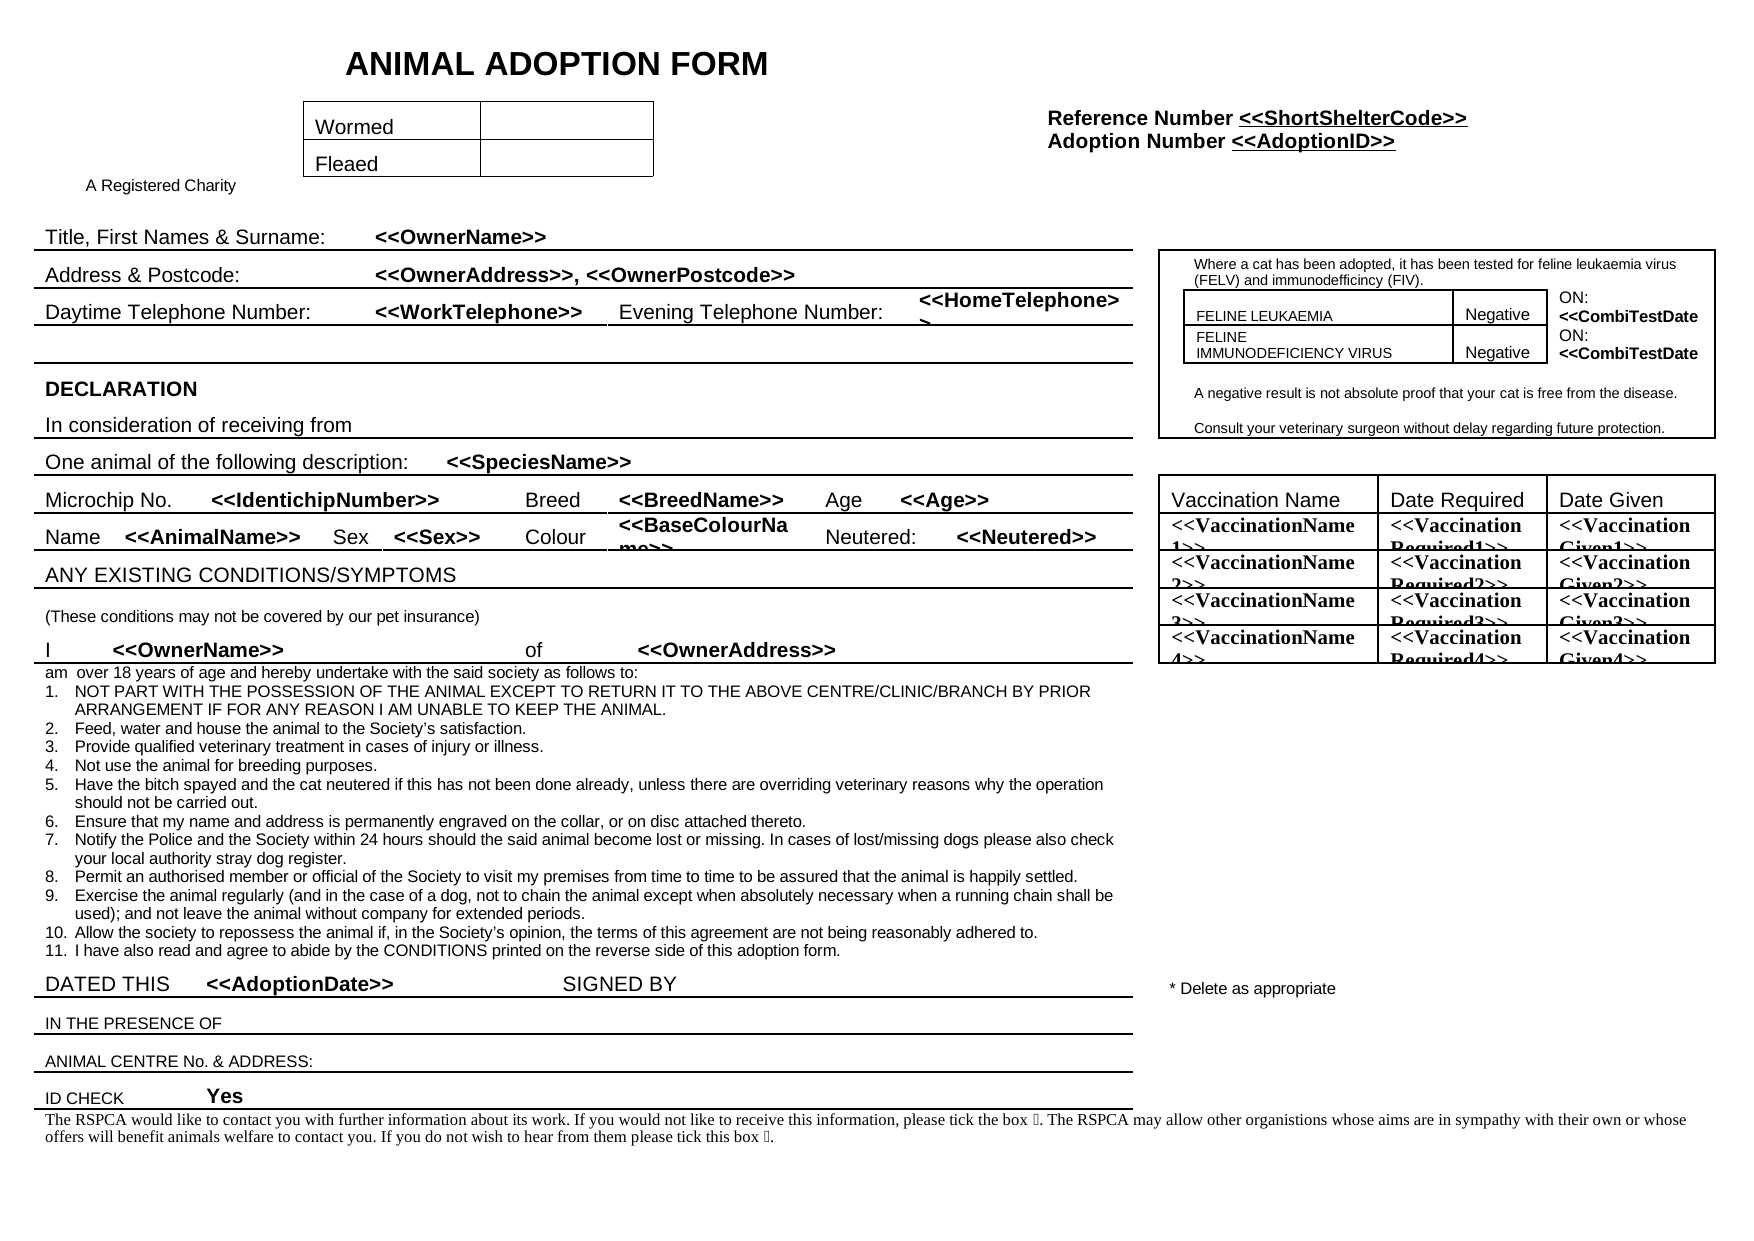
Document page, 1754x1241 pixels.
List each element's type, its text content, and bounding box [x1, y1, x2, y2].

table_cell FELINE IMMUNODEFICIENCY VIRUS [1185, 326, 1452, 362]
table_cell <<VaccinationGiven1>> [1548, 514, 1714, 549]
table_cell [1160, 326, 1183, 364]
table_cell Evening Telephone Number: [608, 289, 908, 324]
table_cell Date Required [1379, 476, 1546, 512]
table_cell ID CHECK [34, 1073, 195, 1108]
table_cell <<VaccinationGiven4>> [1548, 626, 1714, 662]
table_cell [1158, 1035, 1227, 1073]
table_cell <<Age>> [889, 476, 1133, 512]
table_cell (These conditions may not be covered by our pet insurance) [34, 589, 1133, 626]
table_cell ANIMAL CENTRE No. & ADDRESS: [34, 1035, 345, 1071]
table_cell Neutered: [814, 514, 945, 549]
table_cell <<VaccinationName1>> [1160, 514, 1377, 549]
table_cell ON: <<CombiTestDate>> [1548, 289, 1714, 326]
table_cell SIGNED BY [551, 960, 1133, 996]
table_header [1183, 214, 1716, 249]
table_cell Negative [1454, 326, 1546, 362]
table_cell <<VaccinationName4>> [1160, 626, 1377, 662]
table_cell IN THE PRESENCE OF [34, 998, 251, 1033]
table_cell [1133, 439, 1158, 476]
table_cell Address & Postcode: [34, 251, 364, 287]
table_cell Fleaed [304, 140, 480, 176]
table_cell [1133, 1073, 1158, 1110]
table_header [481, 102, 653, 139]
table_cell [251, 998, 1133, 1033]
table_cell [1133, 289, 1158, 326]
table_cell <<HomeTelephone>> [908, 289, 1133, 324]
table_cell [1481, 439, 1716, 474]
table_cell [1227, 1035, 1257, 1073]
table_cell am over 18 years of age and hereby undertake with the said society as follows to: NOT PART WITH THE POSSESSION OF THE ANIMAL EXCEPT TO RETURN IT TO THE ABOVE CENTRE/CLINIC/BRANCH BY PRIOR ARRANGEMENT IF FOR ANY REASON I AM UNABLE TO KEEP THE ANIMAL. Feed, water and house the animal to the Society’s satisfaction. Provide qualified veterinary treatment in cases of injury or illness. Not use the animal for breeding purposes. Have the bitch spayed and the cat neutered if this has not been done already, unless there are overriding veterinary reasons why the operation should not be carried out. Ensure that my name and address is permanently engraved on the collar, or on disc attached thereto. Notify the Police and the Society within 24 hours should the said animal become lost or missing. In cases of lost/missing dogs please also check your local authority stray dog register. Permit an authorised member or official of the Society to visit my premises from time to time to be assured that the animal is happily settled. Exercise the animal regularly (and in the case of a dog, not to chain the animal except when absolutely necessary when a running chain shall be used); and not leave the animal without company for extended periods. Allow the society to repossess the animal if, in the Society’s opinion, the terms of this agreement are not being reasonably adhered to. I have also read and agree to abide by the CONDITIONS printed on the reverse side of this adoption form. [34, 664, 1133, 960]
table_cell [1133, 998, 1158, 1035]
table_cell <<Neutered>> [945, 514, 1133, 549]
table_cell [345, 1035, 1133, 1071]
table_cell [1133, 664, 1716, 960]
table_cell <<VaccinationName3>> [1160, 589, 1377, 624]
table_cell Date Given [1548, 476, 1714, 512]
table_cell <<VaccinationRequired3>> [1379, 589, 1546, 624]
table_cell <<AdoptionDate>> [195, 960, 551, 996]
table_cell of [514, 626, 626, 662]
table_cell [1158, 1073, 1227, 1110]
table_cell Age [814, 476, 889, 512]
table_cell A negative result is not absolute proof that your cat is free from the disease. [1183, 364, 1714, 401]
table_cell One animal of the following description: [34, 439, 435, 474]
table_cell Sex [321, 514, 382, 549]
table_cell [1160, 364, 1183, 401]
table_cell Name [34, 514, 113, 549]
table_cell [1133, 251, 1158, 289]
table_cell DATED THIS [34, 960, 195, 996]
table_cell [1227, 1073, 1257, 1110]
table_cell [34, 326, 1133, 362]
table_cell [1258, 1073, 1282, 1110]
table_cell <<IdentichipNumber>> [200, 476, 514, 512]
table_cell * Delete as appropriate [1158, 960, 1716, 998]
table_cell <<VaccinationRequired4>> [1379, 626, 1546, 662]
table_cell I [34, 626, 101, 662]
table_cell [1258, 1035, 1282, 1073]
table_cell [1160, 289, 1183, 326]
table_header [1133, 214, 1158, 251]
table_cell [1133, 626, 1158, 664]
table_cell <<AnimalName>> [113, 514, 321, 549]
table_cell Daytime Telephone Number: [34, 289, 364, 324]
table_cell [1133, 514, 1158, 551]
table_cell [1133, 551, 1158, 589]
table_cell [1283, 1035, 1716, 1073]
table_cell [1133, 589, 1158, 626]
text A Registered Charity [45, 177, 1709, 195]
text ANIMAL ADOPTION FORM [45, 45, 1709, 82]
table_cell [1283, 998, 1716, 1035]
table_cell <<VaccinationGiven2>> [1548, 551, 1714, 587]
table_cell <<OwnerAddress>>, <<OwnerPostcode>> [364, 251, 1133, 287]
table_cell ANY EXISTING CONDITIONS/SYMPTOMS [34, 551, 514, 587]
table_cell FELINE LEUKAEMIA [1185, 291, 1452, 324]
table_cell Vaccination Name [1160, 476, 1377, 512]
table_cell [1158, 998, 1227, 1035]
table_cell [514, 551, 1133, 587]
table_cell In consideration of receiving from [34, 401, 1133, 437]
table_cell [1133, 960, 1158, 998]
table_cell [1183, 439, 1456, 474]
table_cell <<SpeciesName>> [435, 439, 1133, 474]
table_cell [1456, 439, 1481, 474]
table_cell <<OwnerName>> [101, 626, 514, 662]
table_header <<OwnerName>> [364, 214, 1133, 249]
table_cell [1258, 998, 1282, 1035]
text Reference Number <<ShortShelterCode>> [654, 106, 1709, 129]
table_cell Microchip No. [34, 476, 200, 512]
table_cell Where a cat has been adopted, it has been tested for feline leukaemia virus (FELV) and immunodefficincy (FIV). [1183, 251, 1714, 289]
table_cell <<BreedName>> [608, 476, 814, 512]
table_cell <<OwnerAddress>> [626, 626, 1133, 662]
table_cell <<WorkTelephone>> [364, 289, 607, 324]
table_cell <<VaccinationGiven3>> [1548, 589, 1714, 624]
table_cell <<Sex>> [383, 514, 514, 549]
table_cell Colour [514, 514, 607, 549]
table_header Title, First Names & Surname: [34, 214, 364, 249]
table_header Wormed [304, 102, 480, 139]
table_cell [481, 140, 653, 176]
table_cell [1160, 401, 1183, 437]
table_cell <<VaccinationRequired1>> [1379, 514, 1546, 549]
text Adoption Number <<AdoptionID>> [654, 129, 1709, 153]
table_cell Consult your veterinary surgeon without delay regarding future protection. [1183, 401, 1714, 437]
text The RSPCA would like to contact you with further information about its work. If you would not like to receive this information, please tick the box . The RSPCA may allow other organistions whose aims are in sympathy with their own or whose offers will benefit animals welfare to contact you. If you do not wish to hear from them please tick this box . [45, 1110, 1709, 1146]
table_cell [1133, 1035, 1158, 1073]
table_cell [1133, 364, 1158, 401]
table_cell <<VaccinationName2>> [1160, 551, 1377, 587]
table_cell [1158, 439, 1183, 474]
table_cell <<VaccinationRequired2>> [1379, 551, 1546, 587]
table_cell ON: <<CombiTestDate>> [1548, 326, 1714, 364]
table_cell Negative [1454, 291, 1546, 324]
table_cell Yes [195, 1073, 1133, 1108]
table_cell DECLARATION [34, 364, 1133, 401]
table_header [1158, 214, 1183, 249]
table_cell [1133, 401, 1158, 439]
table_cell <<BaseColourName>> [608, 514, 814, 549]
table_cell Breed [514, 476, 607, 512]
table_cell [1283, 1073, 1716, 1110]
table_cell [1133, 326, 1158, 364]
table_cell [1160, 251, 1183, 289]
table_cell [1133, 476, 1158, 514]
table_cell [1227, 998, 1257, 1035]
